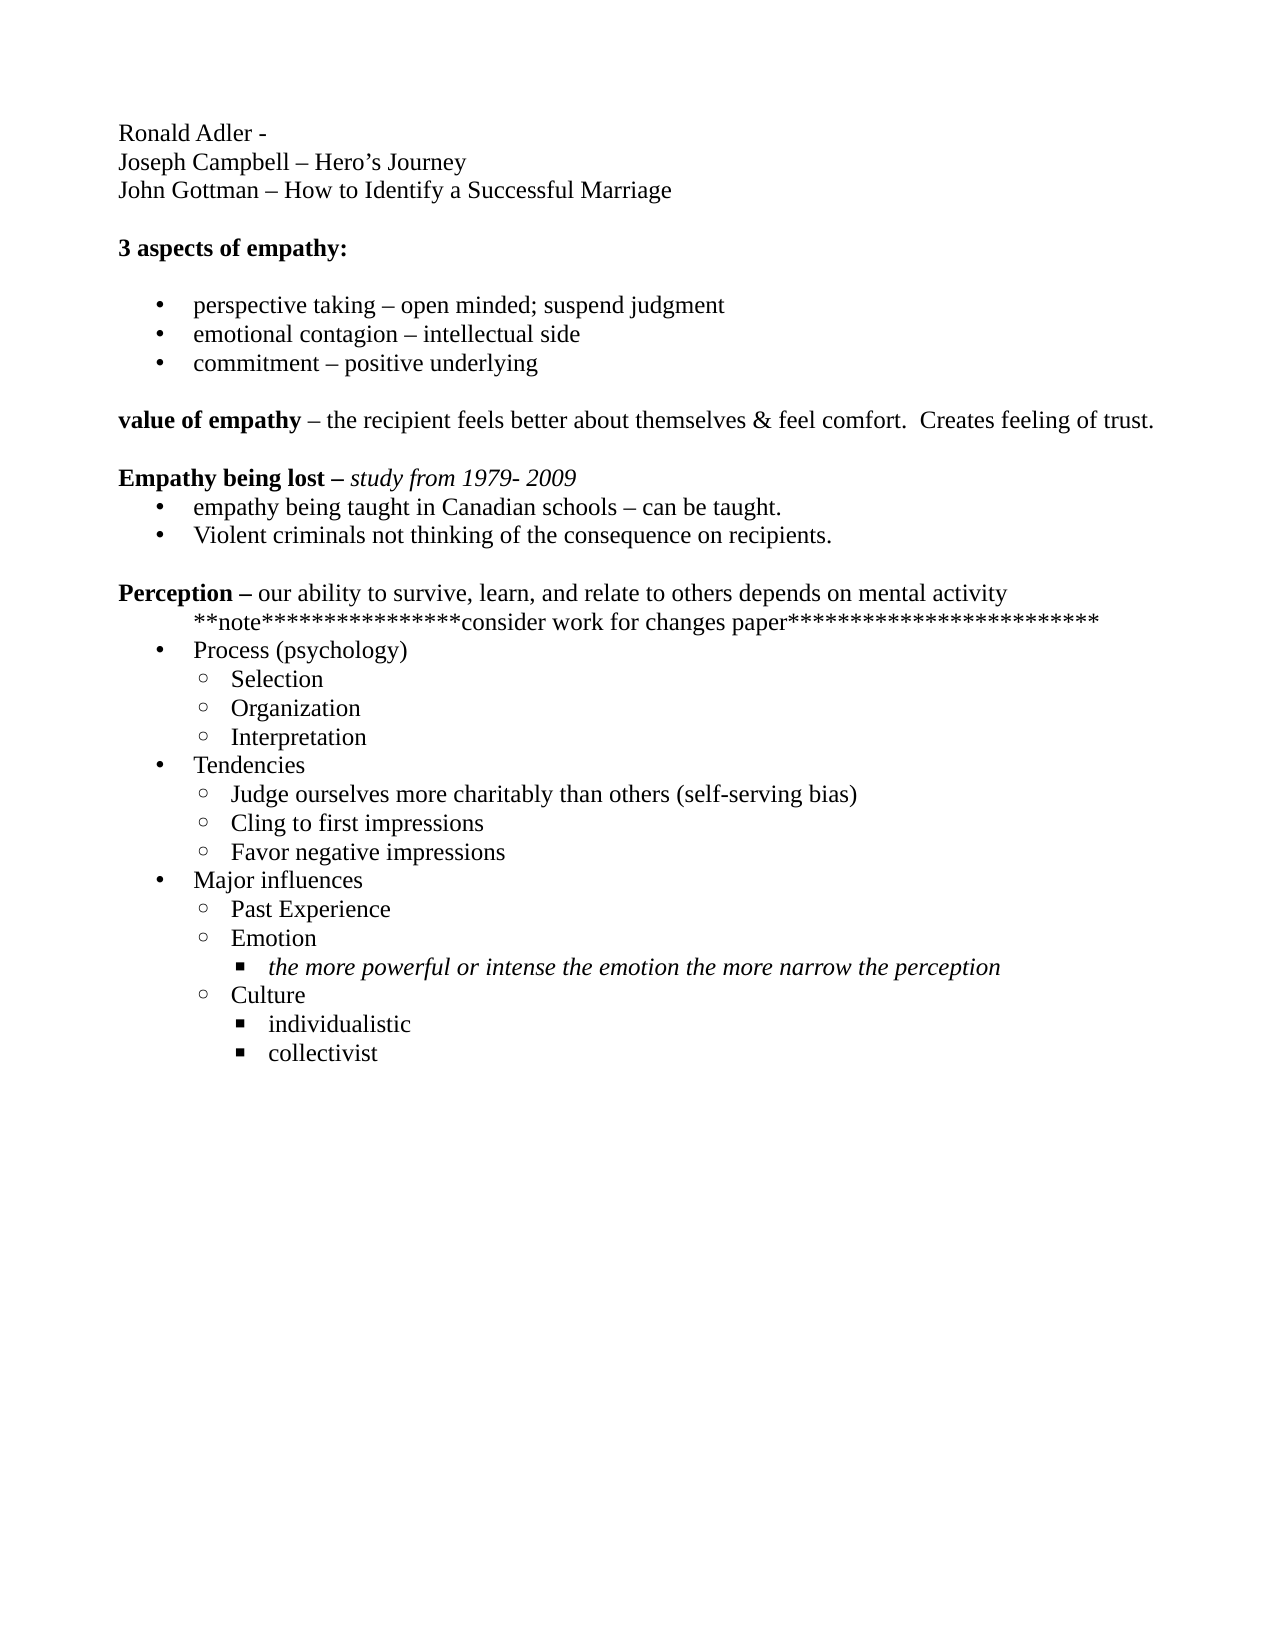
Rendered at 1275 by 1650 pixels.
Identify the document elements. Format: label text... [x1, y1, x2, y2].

text Perception – our ability to survive, learn, and relate to others depends on mental activity [118, 578, 1157, 607]
text Ronald Adler - [118, 118, 1157, 147]
list Major influences [156, 866, 1157, 894]
list Organization [193, 693, 1157, 722]
list Emotion [193, 923, 1157, 952]
list perspective taking – open minded; suspend judgment [156, 291, 1157, 319]
text value of empathy – the recipient feels better about themselves & feel comfort. Creates feeling of trust. [118, 406, 1157, 434]
list Process (psychology) [156, 636, 1157, 664]
list Favor negative impressions [193, 837, 1157, 866]
text Joseph Campbell – Hero’s Journey [118, 147, 1157, 176]
list Culture [193, 981, 1157, 1009]
list Past Experience [193, 894, 1157, 923]
list Interpretation [193, 722, 1157, 751]
list Cling to first impressions [193, 808, 1157, 837]
list commitment – positive underlying [156, 348, 1157, 377]
text John Gottman – How to Identify a Successful Marriage [118, 176, 1157, 204]
list emotional contagion – intellectual side [156, 319, 1157, 348]
text Empathy being lost – study from 1979- 2009 [118, 463, 1157, 492]
list empathy being taught in Canadian schools – can be taught. [156, 492, 1157, 521]
list individualistic [231, 1009, 1157, 1038]
list Violent criminals not thinking of the consequence on recipients. [156, 521, 1157, 549]
list Tendencies [156, 751, 1157, 779]
list Selection [193, 664, 1157, 693]
list Judge ourselves more charitably than others (self-serving bias) [193, 779, 1157, 808]
list collectivist [231, 1038, 1157, 1067]
text 3 aspects of empathy: [118, 233, 1157, 262]
list **note****************consider work for changes paper************************* [156, 607, 1157, 636]
list the more powerful or intense the emotion the more narrow the perception [231, 952, 1157, 981]
